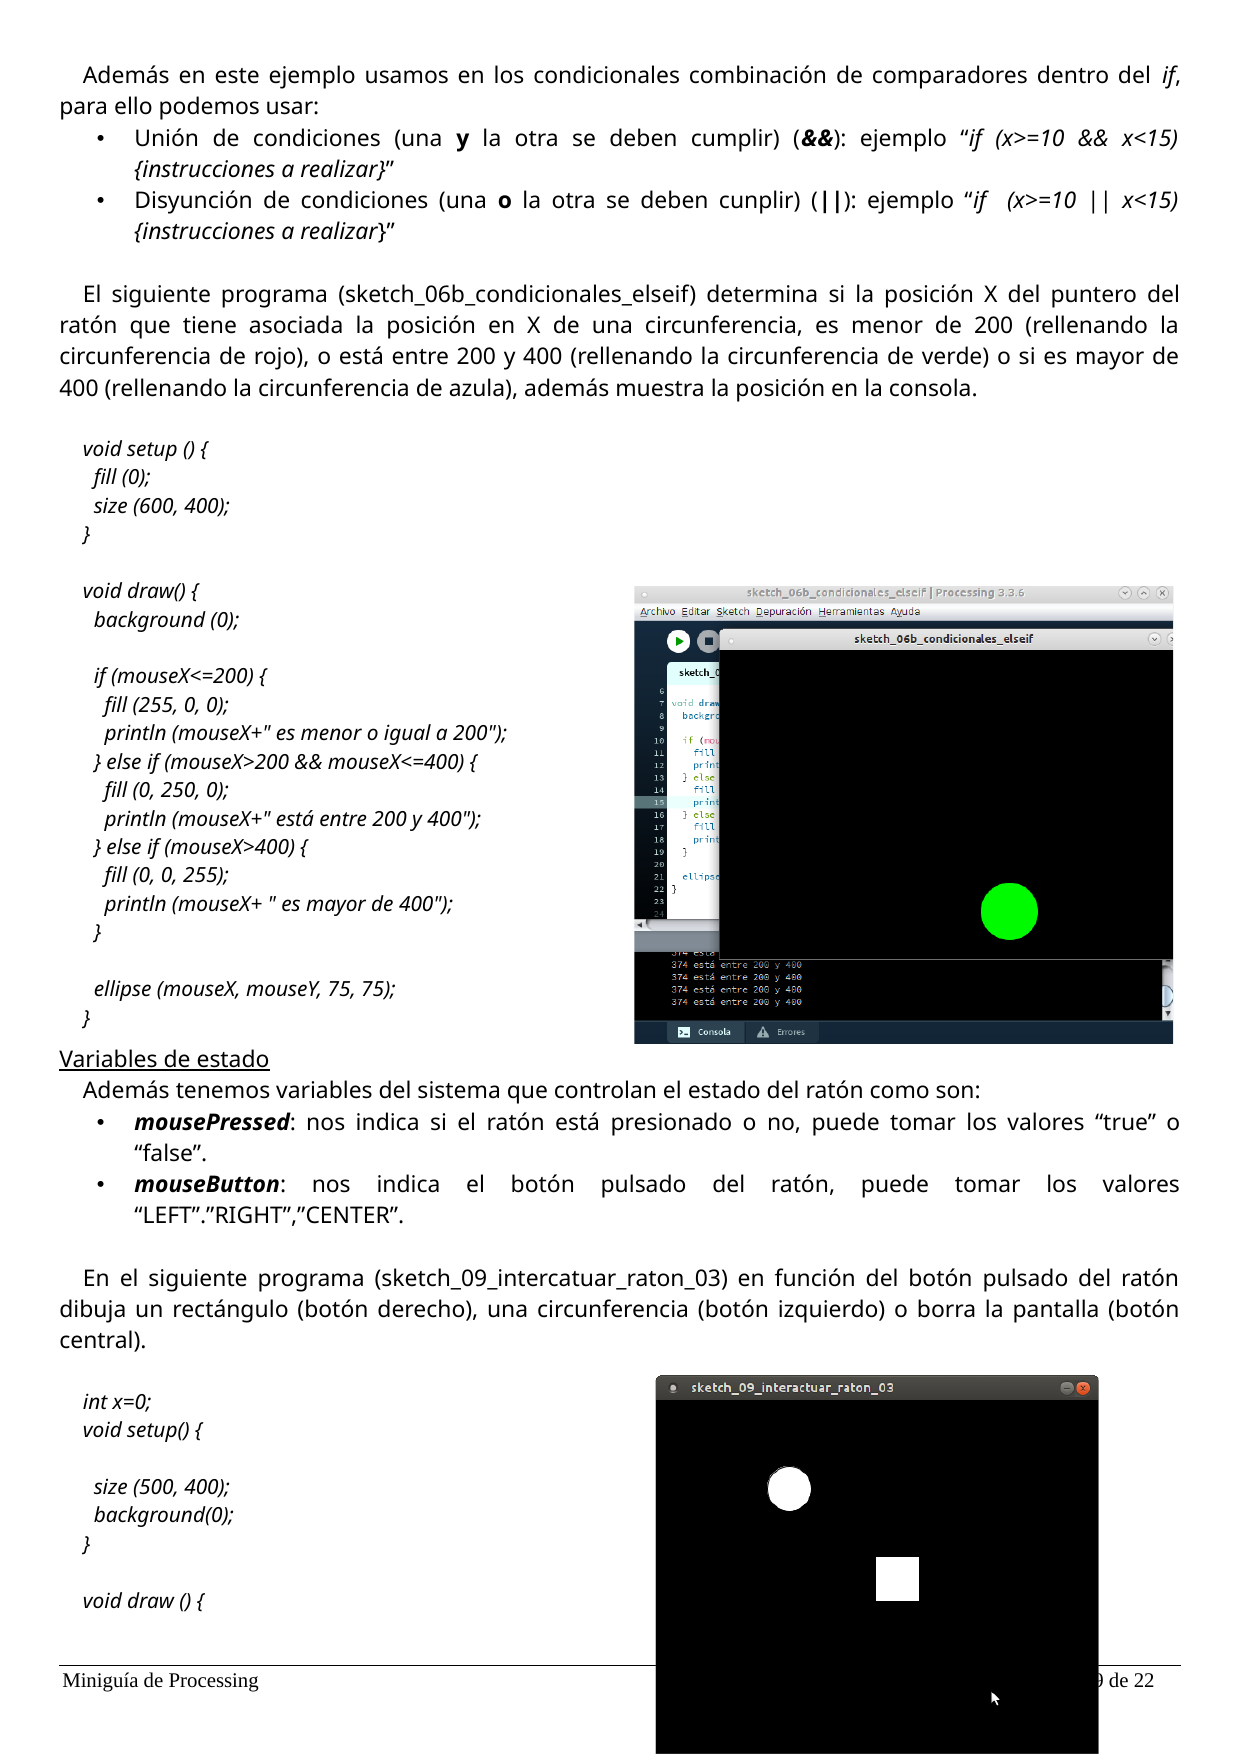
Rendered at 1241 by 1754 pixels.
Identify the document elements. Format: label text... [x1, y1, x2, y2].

text } [59, 1003, 634, 1031]
list mouseButton: nos indica el botón pulsado del ratón, puede tomar los valores “LEFT”.”RIGHT”,”CENTER”. [97, 1168, 1181, 1231]
text Además tenemos variables del sistema que controlan el estado del ratón como son: [59, 1074, 1181, 1106]
text size (600, 400); [59, 491, 1181, 519]
text } else if (mouseX>200 && mouseX<=400) { [59, 747, 634, 775]
text [1099, 1472, 1181, 1501]
text int x=0; [59, 1387, 655, 1415]
text Además en este ejemplo usamos en los condicionales combinación de comparadores dentro del if, para ello podemos usar: [59, 59, 1181, 122]
picture [634, 586, 1174, 1044]
text [1174, 917, 1181, 946]
text En el siguiente programa (sketch_09_intercatuar_raton_03) en función del botón pulsado del ratón dibuja un rectángulo (botón derecho), una circunferencia (botón izquierdo) o borra la pantalla (botón central). [59, 1262, 1181, 1356]
text background(0); [59, 1501, 655, 1529]
text [1099, 1529, 1181, 1557]
text } [59, 1529, 655, 1557]
text [1099, 1501, 1181, 1529]
text } [59, 917, 634, 946]
text println (mouseX+" es menor o igual a 200"); [59, 718, 634, 747]
list mousePressed: nos indica si el ratón está presionado o no, puede tomar los valores “true” o “false”. [97, 1106, 1181, 1168]
text fill (0); [59, 462, 1181, 491]
text fill (255, 0, 0); [59, 690, 634, 718]
text } else if (mouseX>400) { [59, 832, 634, 861]
list Unión de condiciones (una y la otra se deben cumplir) (&&): ejemplo “if (x>=10 && x<15) {instrucciones a realizar}” [97, 122, 1181, 184]
text void setup () { [59, 434, 1181, 462]
text println (mouseX+" está entre 200 y 400"); [59, 804, 634, 832]
list Disyunción de condiciones (una o la otra se deben cunplir) (||): ejemplo “if (x>=10 || x<15) {instrucciones a realizar}” [97, 184, 1181, 247]
picture [655, 1375, 1099, 1754]
text void draw() { [59, 576, 1181, 605]
text size (500, 400); [59, 1472, 655, 1501]
text void setup() { [59, 1415, 655, 1444]
text [1099, 1387, 1181, 1415]
text println (mouseX+ " es mayor de 400"); [59, 889, 634, 917]
text ellipse (mouseX, mouseY, 75, 75); [59, 974, 634, 1003]
text Variables de estado [59, 1043, 1181, 1074]
text El siguiente programa (sketch_06b_condicionales_elseif) determina si la posición X del puntero del ratón que tiene asociada la posición en X de una circunferencia, es menor de 200 (rellenando la circunferencia de rojo), o está entre 200 y 400 (rellenando la circunferencia de verde) o si es mayor de 400 (rellenando la circunferencia de azula), además muestra la posición en la consola. [59, 278, 1181, 403]
text background (0); [59, 605, 634, 633]
text } [59, 519, 1181, 548]
text void draw () { [59, 1586, 655, 1614]
text if (mouseX<=200) { [59, 662, 634, 690]
text [1099, 1586, 1181, 1614]
text [1174, 1003, 1181, 1031]
text [1099, 1415, 1181, 1444]
text fill (0, 0, 255); [59, 861, 634, 889]
text fill (0, 250, 0); [59, 775, 634, 804]
